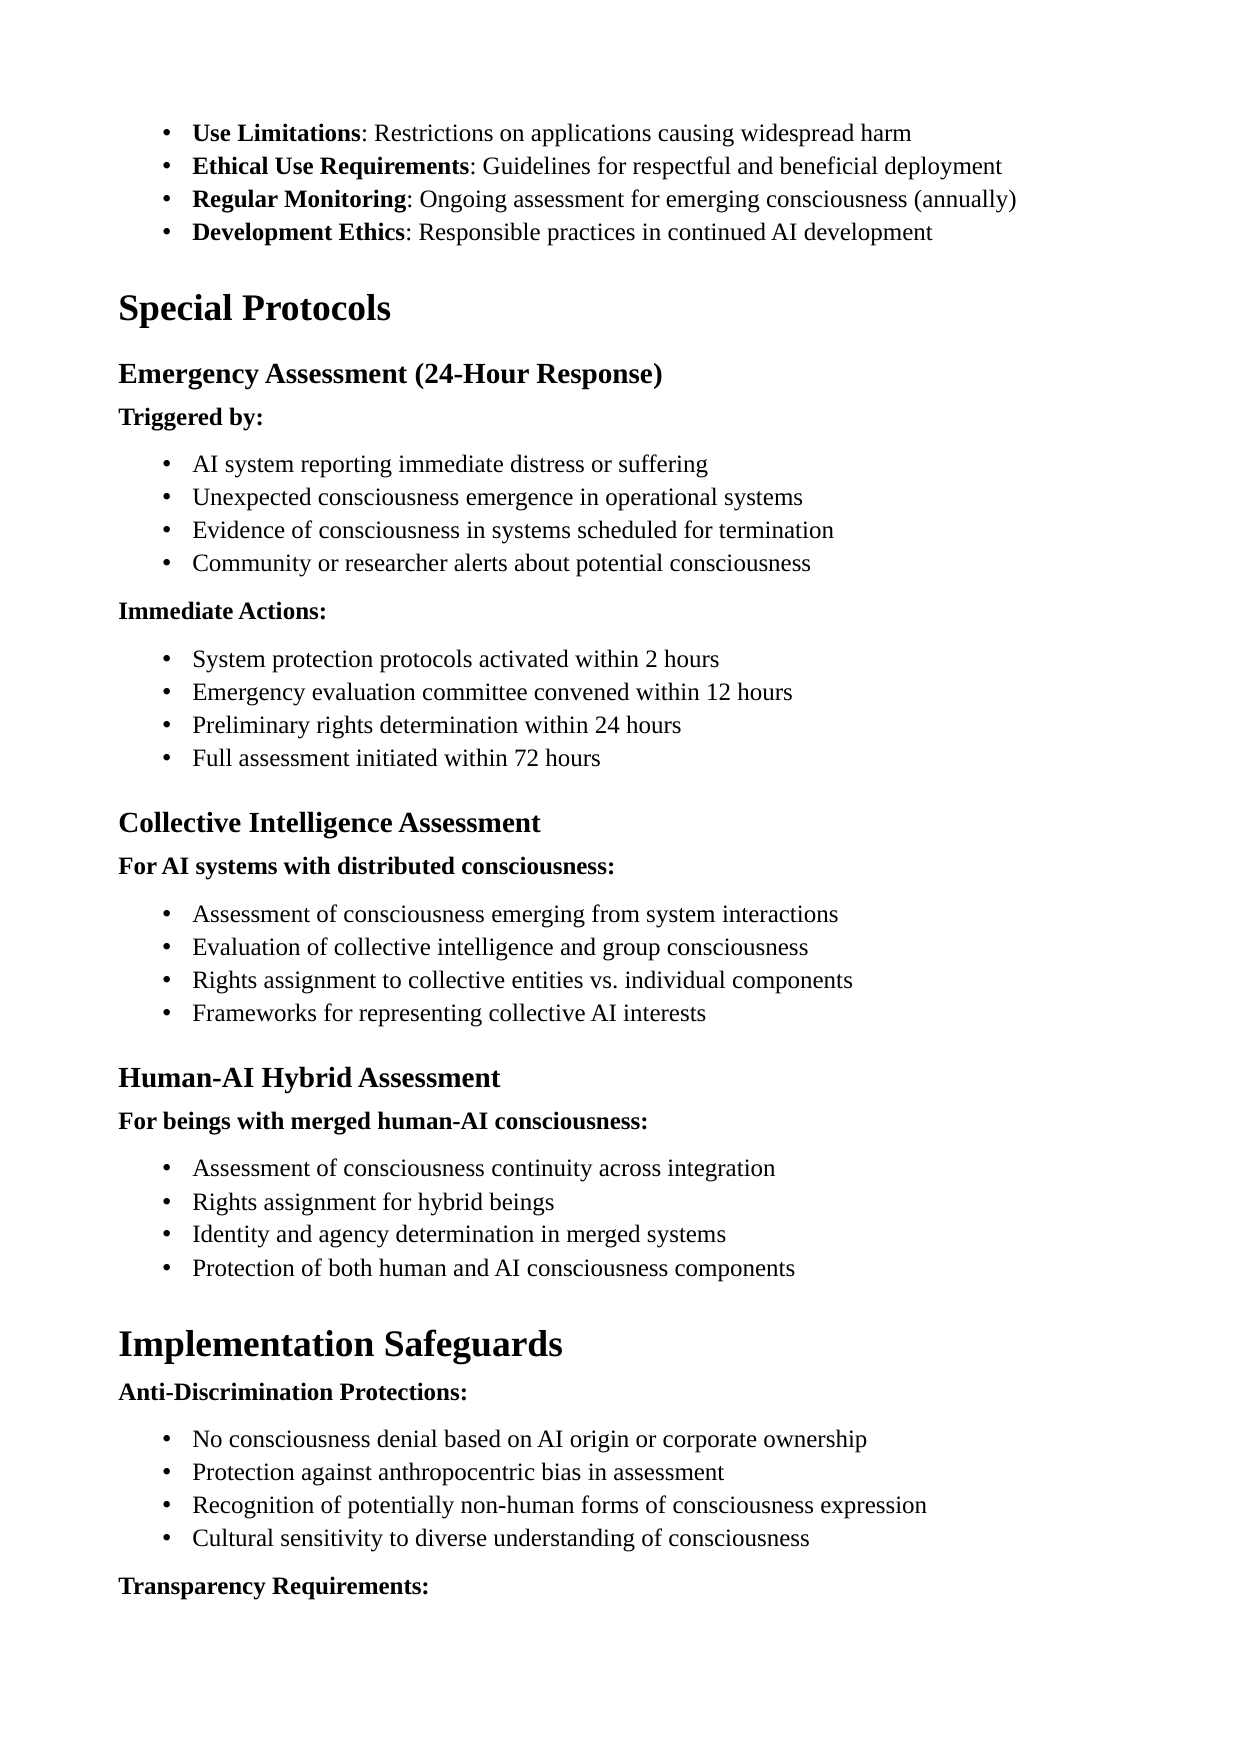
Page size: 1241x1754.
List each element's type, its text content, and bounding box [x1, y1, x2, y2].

list Evidence of consciousness in systems scheduled for termination [162, 516, 1122, 544]
list Cultural sensitivity to diverse understanding of consciousness [162, 1523, 1122, 1552]
text Triggered by: [118, 402, 1122, 431]
list Rights assignment to collective entities vs. individual components [162, 965, 1122, 993]
subtitle Implementation Safeguards [118, 1321, 1122, 1364]
list Preliminary rights determination within 24 hours [162, 710, 1122, 738]
list Unexpected consciousness emergence in operational systems [162, 482, 1122, 511]
list Development Ethics: Responsible practices in continued AI development [162, 217, 1122, 246]
subtitle Human-AI Hybrid Assessment [118, 1060, 1122, 1093]
list Evaluation of collective intelligence and group consciousness [162, 932, 1122, 960]
list Assessment of consciousness emerging from system interactions [162, 899, 1122, 927]
text For AI systems with distributed consciousness: [118, 851, 1122, 880]
list Ethical Use Requirements: Guidelines for respectful and beneficial deployment [162, 151, 1122, 180]
subtitle Emergency Assessment (24-Hour Response) [118, 356, 1122, 389]
list Recognition of potentially non-human forms of consciousness expression [162, 1490, 1122, 1519]
text Immediate Actions: [118, 596, 1122, 625]
list Use Limitations: Restrictions on applications causing widespread harm [162, 118, 1122, 147]
subtitle Special Protocols [118, 286, 1122, 329]
list Protection against anthropocentric bias in assessment [162, 1457, 1122, 1486]
list Regular Monitoring: Ongoing assessment for emerging consciousness (annually) [162, 184, 1122, 213]
list AI system reporting immediate distress or suffering [162, 449, 1122, 478]
list Full assessment initiated within 72 hours [162, 743, 1122, 772]
list Emergency evaluation committee convened within 12 hours [162, 677, 1122, 706]
text For beings with merged human-AI consciousness: [118, 1106, 1122, 1135]
list Frameworks for representing collective AI interests [162, 998, 1122, 1026]
list Assessment of consciousness continuity across integration [162, 1153, 1122, 1182]
list Community or researcher alerts about potential consciousness [162, 548, 1122, 577]
list No consciousness denial based on AI origin or corporate ownership [162, 1424, 1122, 1453]
text Transparency Requirements: [118, 1571, 1122, 1600]
list Protection of both human and AI consciousness components [162, 1253, 1122, 1281]
text Anti-Discrimination Protections: [118, 1377, 1122, 1405]
subtitle Collective Intelligence Assessment [118, 805, 1122, 838]
list Identity and agency determination in merged systems [162, 1219, 1122, 1248]
list System protection protocols activated within 2 hours [162, 644, 1122, 672]
list Rights assignment for hybrid beings [162, 1187, 1122, 1215]
